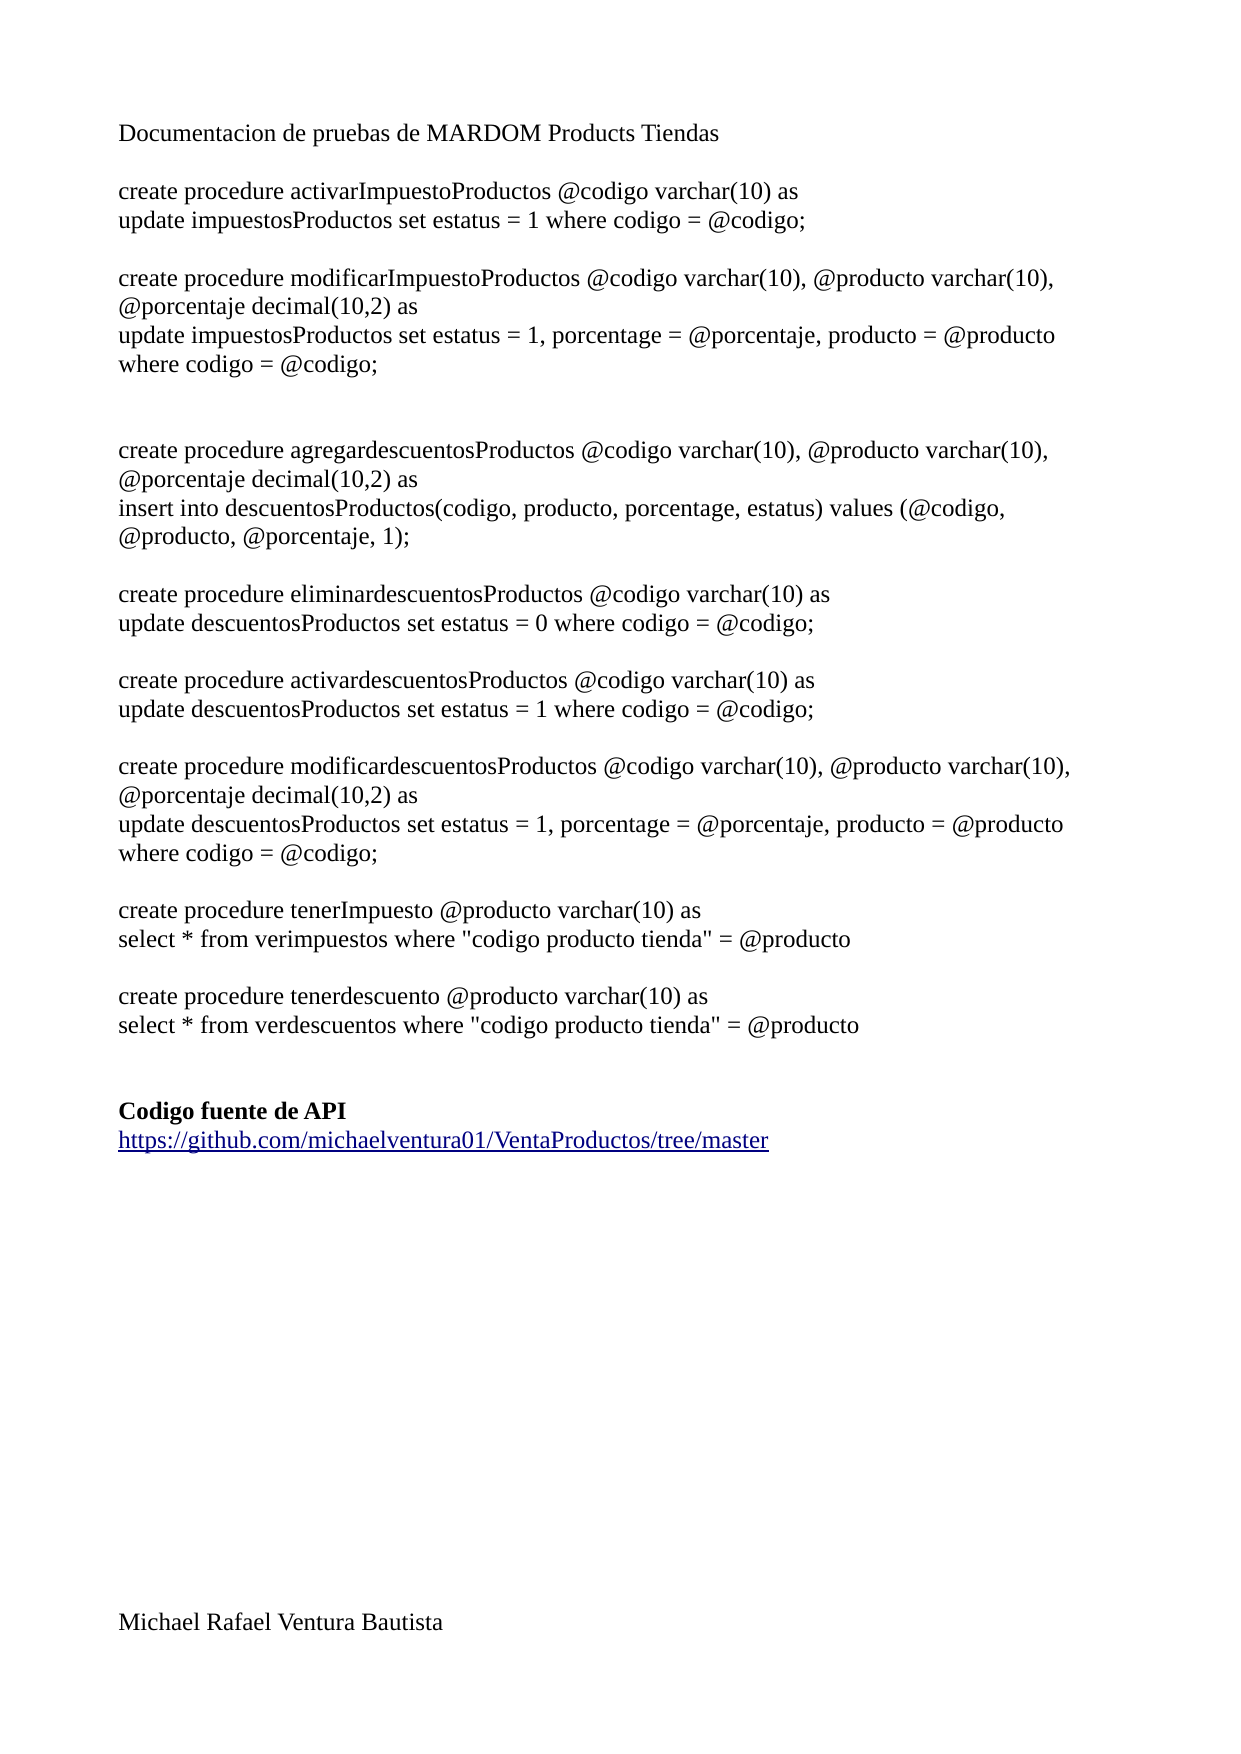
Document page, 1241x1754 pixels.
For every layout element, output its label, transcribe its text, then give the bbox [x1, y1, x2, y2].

text create procedure tenerdescuento @producto varchar(10) as [118, 981, 1122, 1010]
text create procedure agregardescuentosProductos @codigo varchar(10), @producto varchar(10), @porcentaje decimal(10,2) as [118, 435, 1122, 493]
text update impuestosProductos set estatus = 1, porcentage = @porcentaje, producto = @producto where codigo = @codigo; [118, 320, 1122, 378]
text create procedure eliminardescuentosProductos @codigo varchar(10) as [118, 579, 1122, 608]
text https://github.com/michaelventura01/VentaProductos/tree/master [118, 1125, 1122, 1154]
text update impuestosProductos set estatus = 1 where codigo = @codigo; [118, 205, 1122, 234]
text select * from verimpuestos where "codigo producto tienda" = @producto [118, 924, 1122, 953]
text create procedure modificardescuentosProductos @codigo varchar(10), @producto varchar(10), @porcentaje decimal(10,2) as [118, 751, 1122, 809]
text update descuentosProductos set estatus = 1, porcentage = @porcentaje, producto = @producto where codigo = @codigo; [118, 809, 1122, 866]
text create procedure modificarImpuestoProductos @codigo varchar(10), @producto varchar(10), @porcentaje decimal(10,2) as [118, 263, 1122, 320]
text create procedure activardescuentosProductos @codigo varchar(10) as [118, 665, 1122, 694]
text insert into descuentosProductos(codigo, producto, porcentage, estatus) values (@codigo, @producto, @porcentaje, 1); [118, 493, 1122, 550]
text select * from verdescuentos where "codigo producto tienda" = @producto [118, 1010, 1122, 1039]
text update descuentosProductos set estatus = 1 where codigo = @codigo; [118, 694, 1122, 723]
text Codigo fuente de API [118, 1096, 1122, 1125]
text create procedure tenerImpuesto @producto varchar(10) as [118, 895, 1122, 924]
text update descuentosProductos set estatus = 0 where codigo = @codigo; [118, 608, 1122, 636]
text create procedure activarImpuestoProductos @codigo varchar(10) as [118, 176, 1122, 205]
